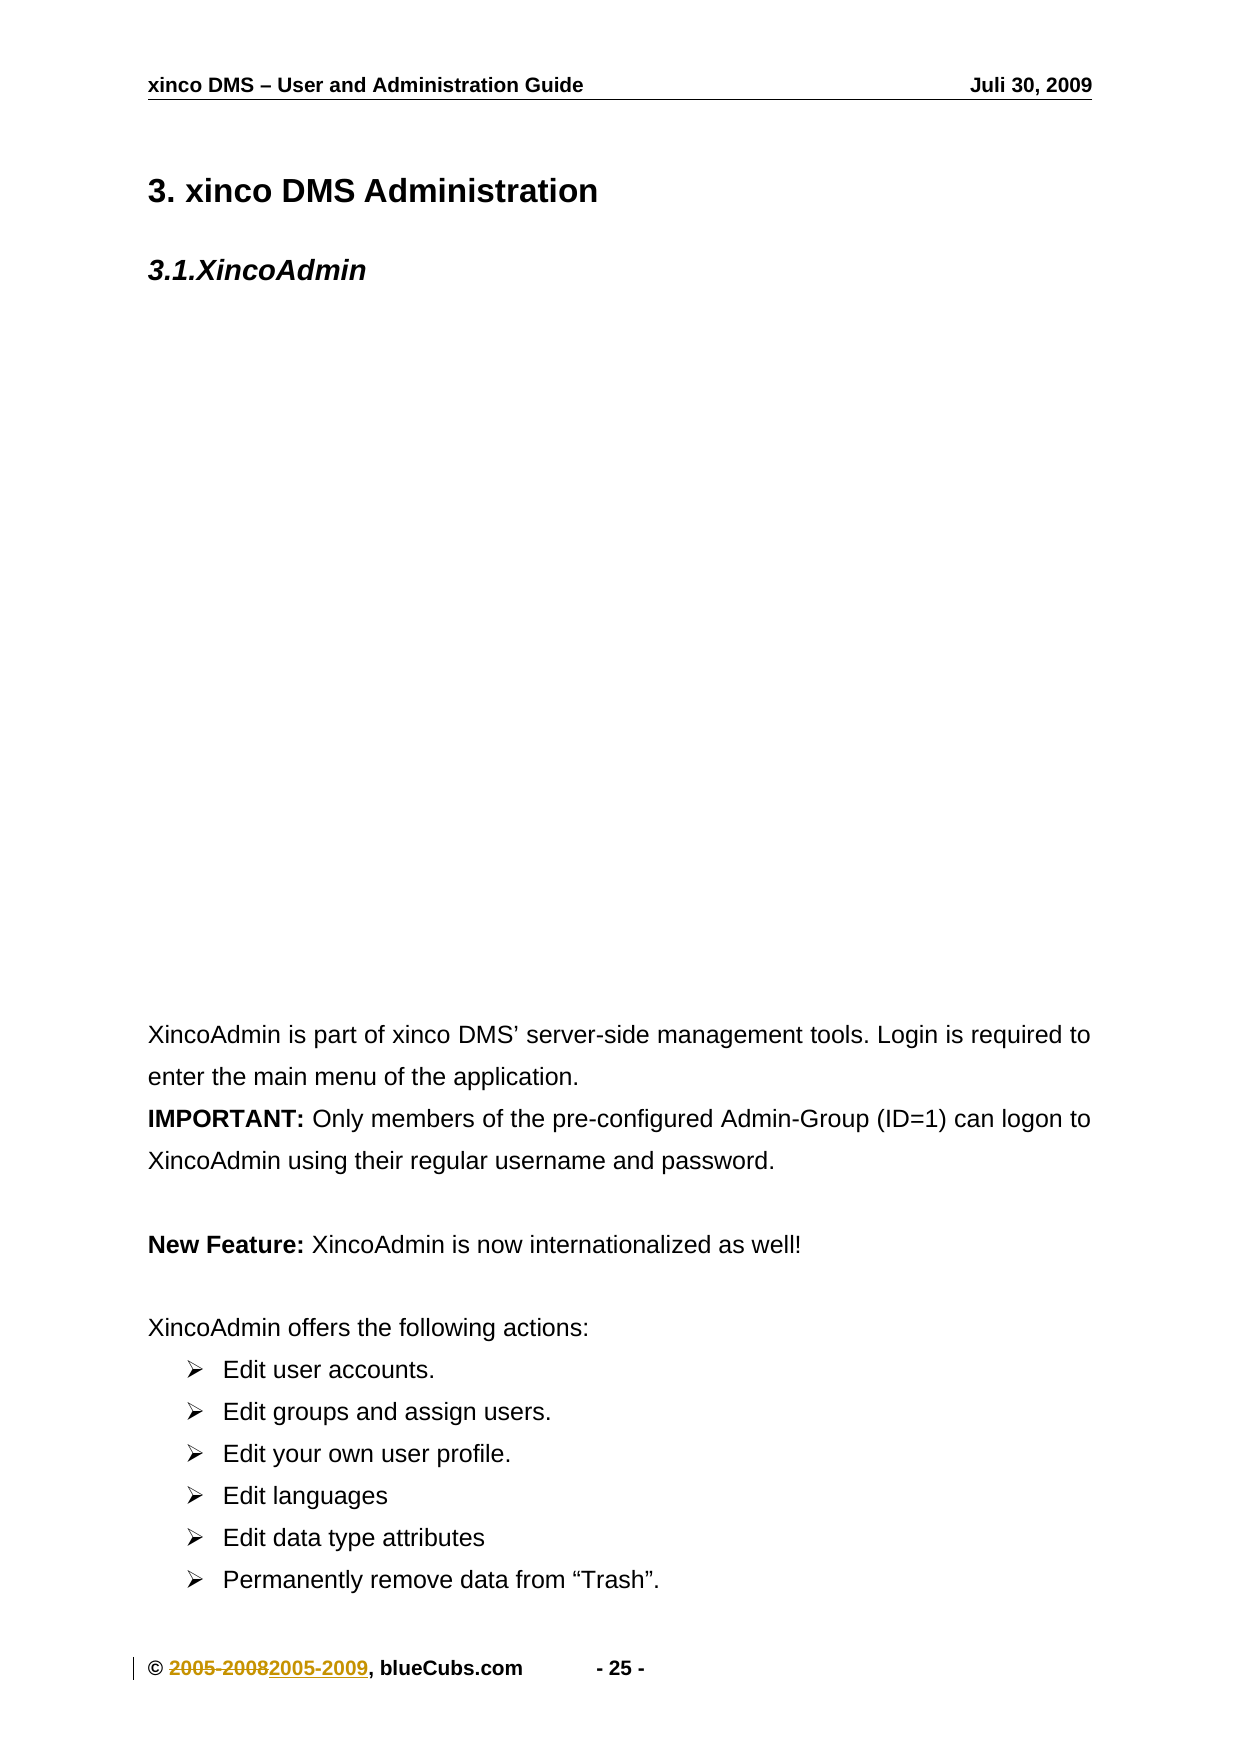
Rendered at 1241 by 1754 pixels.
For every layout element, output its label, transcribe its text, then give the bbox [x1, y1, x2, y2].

text New Feature: XincoAdmin is now internationalized as well! [148, 1231, 1092, 1258]
text XincoAdmin offers the following actions: [148, 1314, 1092, 1342]
list Edit user accounts. [185, 1356, 1092, 1384]
subtitle XincoAdmin [148, 254, 1092, 286]
list Edit languages [185, 1482, 1092, 1510]
list Edit your own user profile. [185, 1440, 1092, 1468]
subtitle xinco DMS Administration [148, 173, 1092, 210]
list Edit groups and assign users. [185, 1398, 1092, 1426]
list Edit data type attributes [185, 1524, 1092, 1552]
text IMPORTANT: Only members of the pre-configured Admin-Group (ID=1) can logon to XincoAdmin using their regular username and password. [148, 1105, 1092, 1175]
text XincoAdmin is part of xinco DMS’ server-side management tools. Login is required to enter the main menu of the application. [148, 1021, 1092, 1091]
list Permanently remove data from “Trash”. [185, 1566, 1092, 1594]
